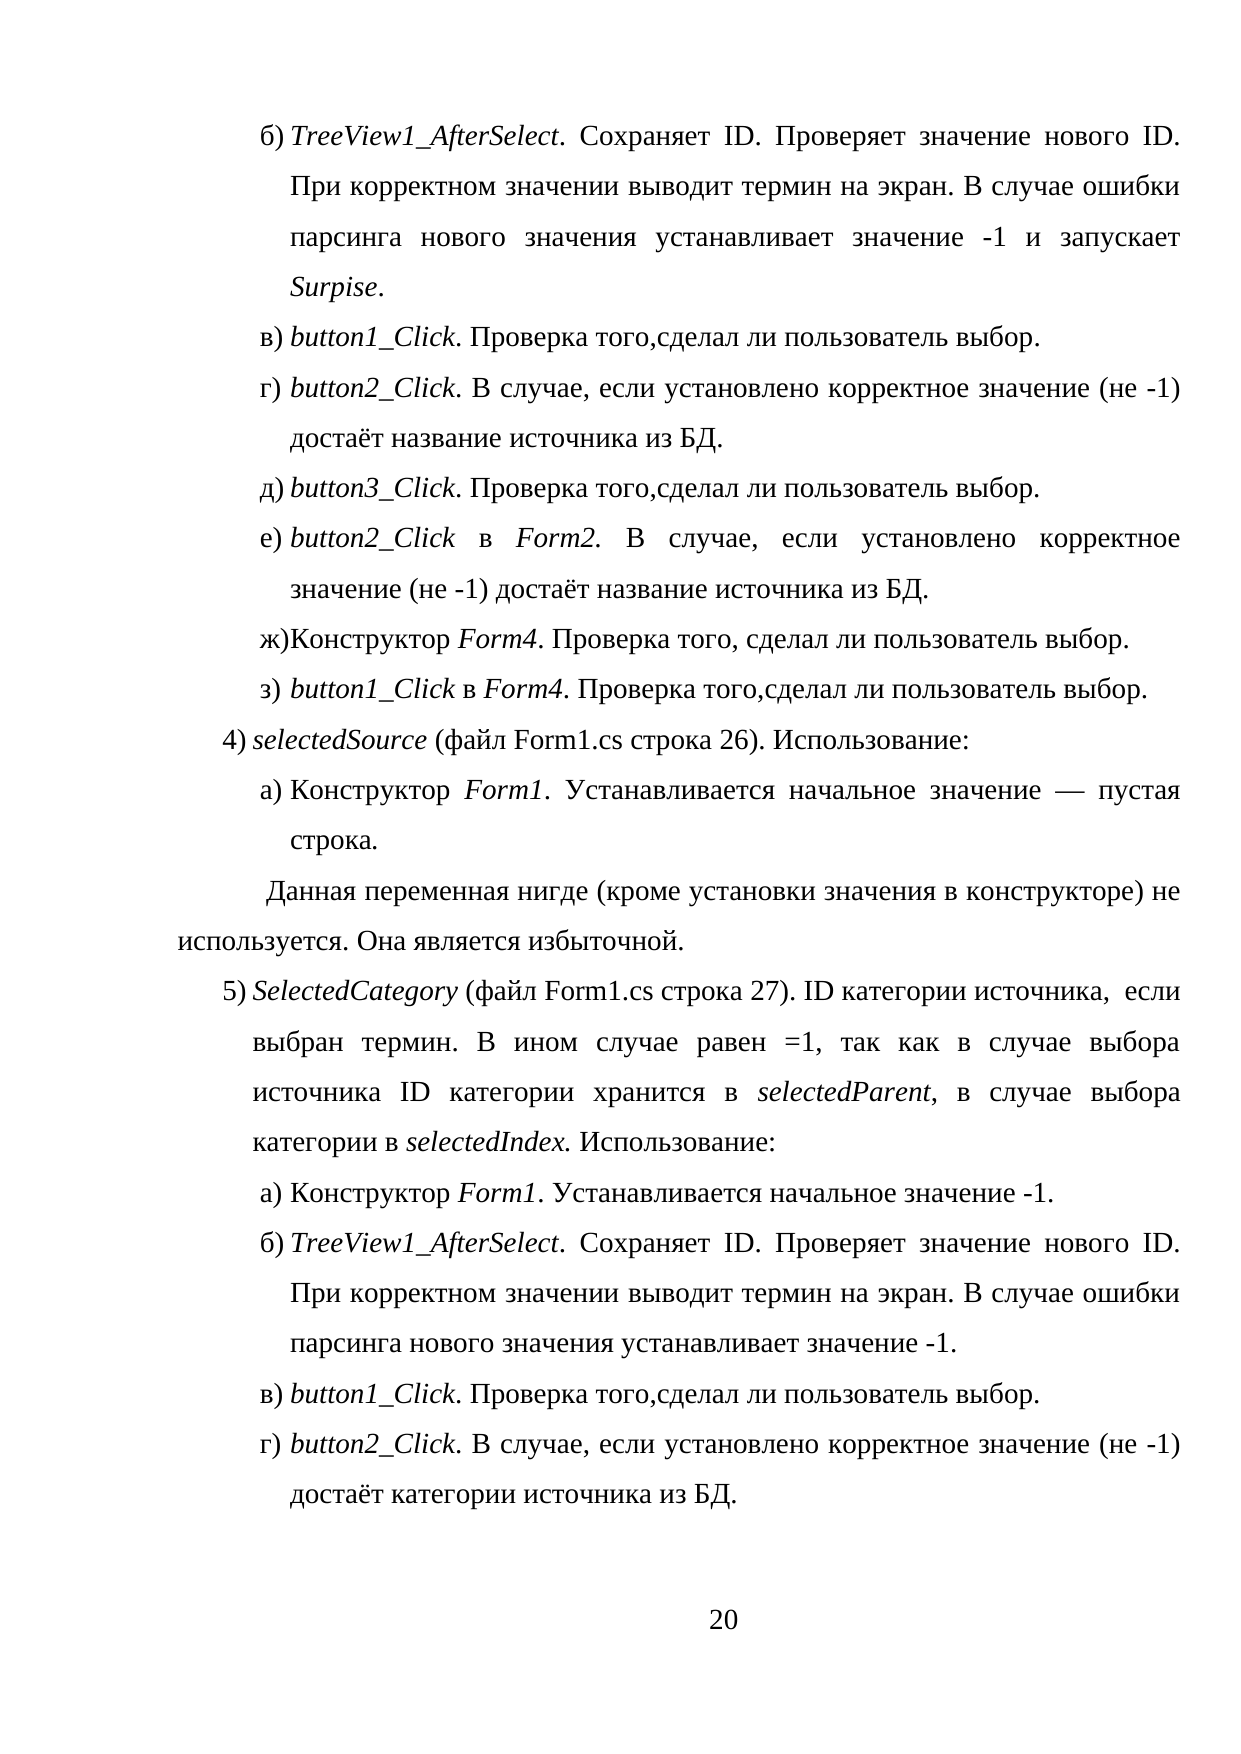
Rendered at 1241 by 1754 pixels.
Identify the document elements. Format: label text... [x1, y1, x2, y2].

text Данная переменная нигде (кроме установки значения в конструкторе) не используется. Она является избыточной. [177, 873, 1181, 957]
list button1_Click. Проверка того,сделал ли пользователь выбор. [252, 319, 1181, 353]
list button2_Click в Form2. В случае, если установлено корректное значение (не -1) достаёт название источника из БД. [252, 521, 1181, 604]
list button1_Click в Form4. Проверка того,сделал ли пользователь выбор. [252, 672, 1181, 705]
list TreeView1_AfterSelect. Сохраняет ID. Проверяет значение нового ID. При корректном значении выводит термин на экран. В случае ошибки парсинга нового значения устанавливает значение -1 и запускает Surpise. [252, 118, 1181, 303]
list selectedSource (файл Form1.cs строка 26). Использование: [215, 722, 1181, 755]
list SelectedCategory (файл Form1.cs строка 27). ID категории источника, если выбран термин. В ином случае равен =1, так как в случае выбора источника ID категории хранится в selectedParent, в случае выбора категории в selectedIndex. Использование: [215, 973, 1181, 1158]
list button2_Click. В случае, если установлено корректное значение (не -1) достаёт категории источника из БД. [252, 1426, 1181, 1510]
list button1_Click. Проверка того,сделал ли пользователь выбор. [252, 1376, 1181, 1409]
list Конструктор Form1. Устанавливается начальное значение — пустая строка. [252, 772, 1181, 856]
list button2_Click. В случае, если установлено корректное значение (не -1) достаёт название источника из БД. [252, 370, 1181, 453]
list TreeView1_AfterSelect. Сохраняет ID. Проверяет значение нового ID. При корректном значении выводит термин на экран. В случае ошибки парсинга нового значения устанавливает значение -1. [252, 1225, 1181, 1359]
list Конструктор Form4. Проверка того, сделал ли пользователь выбор. [252, 621, 1181, 655]
list Конструктор Form1. Устанавливается начальное значение -1. [252, 1175, 1181, 1208]
list button3_Click. Проверка того,сделал ли пользователь выбор. [252, 470, 1181, 504]
